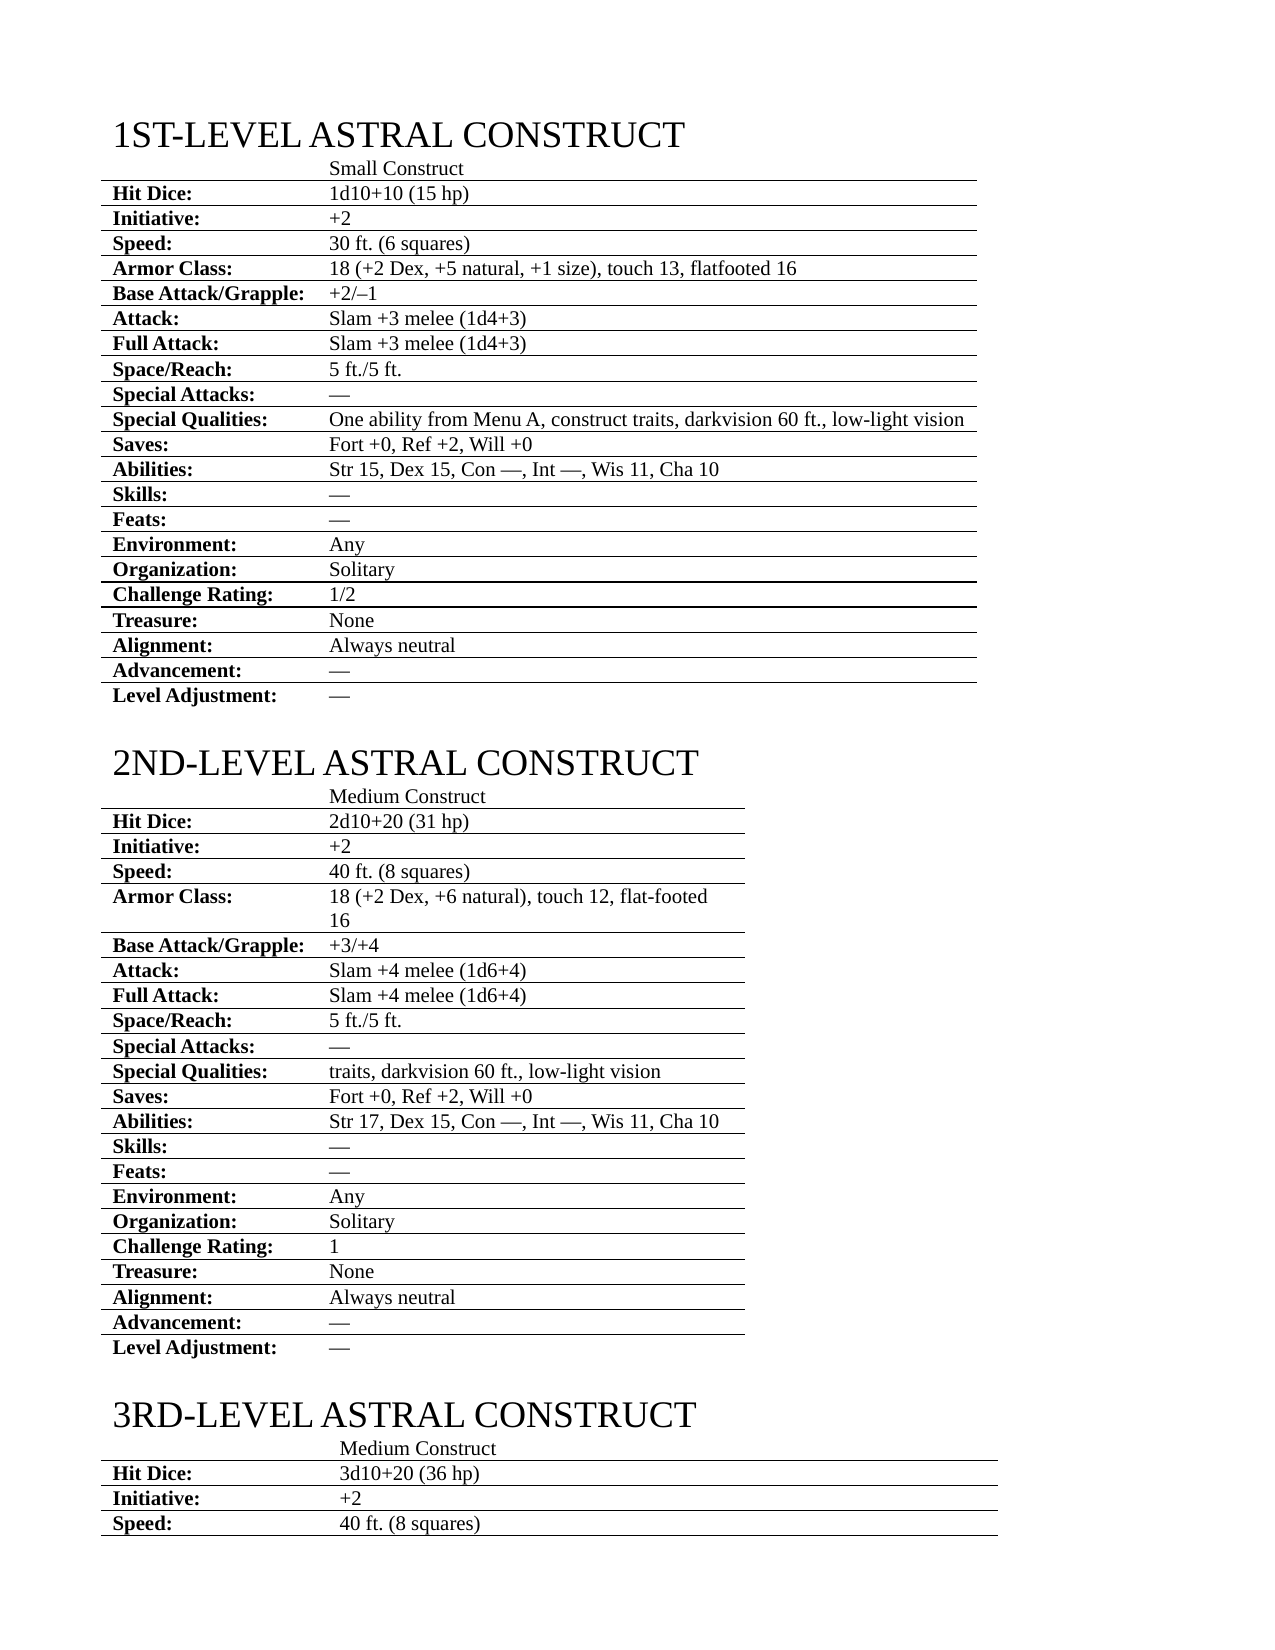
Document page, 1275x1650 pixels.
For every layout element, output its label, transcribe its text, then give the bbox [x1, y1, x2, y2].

table_cell Base Attack/Grapple: [101, 281, 318, 305]
table_cell 3d10+20 (36 hp) [328, 1461, 998, 1485]
table_cell 1 [318, 1234, 745, 1258]
table_cell Solitary [318, 1209, 745, 1233]
table_header Medium Construct [328, 1436, 998, 1459]
table_cell Fort +0, Ref +2, Will +0 [318, 1084, 745, 1108]
table_cell Advancement: [101, 658, 318, 682]
table_cell Fort +0, Ref +2, Will +0 [318, 432, 977, 456]
table_cell Environment: [101, 532, 318, 556]
table_cell — [318, 1034, 745, 1058]
table_cell Special Qualities: [101, 1059, 318, 1083]
table_cell 18 (+2 Dex, +5 natural, +1 size), touch 13, flatfooted 16 [318, 256, 977, 280]
table_cell Slam +3 melee (1d4+3) [318, 306, 977, 330]
table_cell Speed: [101, 231, 318, 255]
table_cell 30 ft. (6 squares) [318, 231, 977, 255]
table_cell Space/Reach: [101, 356, 318, 381]
subtitle 2ND-LEVEL ASTRAL CONSTRUCT [112, 740, 1162, 783]
table_cell Initiative: [101, 1486, 328, 1510]
table_cell Skills: [101, 1134, 318, 1158]
table_cell Treasure: [101, 608, 318, 632]
table_cell 1/2 [318, 583, 977, 606]
table_cell Initiative: [101, 834, 318, 858]
table_cell Speed: [101, 859, 318, 883]
table_cell Special Qualities: [101, 407, 318, 431]
table_cell Solitary [318, 557, 977, 581]
table_cell Organization: [101, 1209, 318, 1233]
table_header [101, 1436, 328, 1459]
table_cell Special Attacks: [101, 1034, 318, 1058]
table_cell Str 17, Dex 15, Con —, Int —, Wis 11, Cha 10 [318, 1109, 745, 1133]
table_cell 18 (+2 Dex, +6 natural), touch 12, flat-footed 16 [318, 884, 745, 932]
table_cell 1d10+10 (15 hp) [318, 181, 977, 205]
table_cell Challenge Rating: [101, 1234, 318, 1258]
table_cell Attack: [101, 958, 318, 982]
table_cell 5 ft./5 ft. [318, 356, 977, 381]
table_cell +2 [318, 206, 977, 230]
table_cell 40 ft. (8 squares) [328, 1511, 998, 1535]
table_cell — [318, 1159, 745, 1183]
table_cell Environment: [101, 1184, 318, 1208]
table_cell Special Attacks: [101, 382, 318, 406]
table_cell Armor Class: [101, 884, 318, 932]
table_cell Always neutral [318, 633, 977, 657]
table_cell — [318, 683, 977, 707]
table_cell Abilities: [101, 1109, 318, 1133]
table_cell Attack: [101, 306, 318, 330]
table_cell Any [318, 532, 977, 556]
table_cell Treasure: [101, 1260, 318, 1283]
subtitle 1ST-LEVEL ASTRAL CONSTRUCT [112, 112, 1162, 156]
table_cell — [318, 1134, 745, 1158]
table_cell — [318, 658, 977, 682]
table_cell One ability from Menu A, construct traits, darkvision 60 ft., low-light vision [318, 407, 977, 431]
table_cell 5 ft./5 ft. [318, 1009, 745, 1032]
table_cell Hit Dice: [101, 1461, 328, 1485]
table_cell Skills: [101, 482, 318, 506]
table_cell Speed: [101, 1511, 328, 1535]
table_cell Slam +3 melee (1d4+3) [318, 331, 977, 355]
table_cell Saves: [101, 432, 318, 456]
table_cell Slam +4 melee (1d6+4) [318, 958, 745, 982]
table_cell +3/+4 [318, 933, 745, 957]
table_cell Challenge Rating: [101, 583, 318, 606]
table_cell Full Attack: [101, 983, 318, 1007]
table_cell Feats: [101, 1159, 318, 1183]
table_cell Level Adjustment: [101, 1335, 318, 1359]
table_cell — [318, 1310, 745, 1334]
table_cell Advancement: [101, 1310, 318, 1334]
table_cell Always neutral [318, 1285, 745, 1309]
table_cell Base Attack/Grapple: [101, 933, 318, 957]
table_cell 2d10+20 (31 hp) [318, 809, 745, 833]
table_header Medium Construct [318, 784, 745, 808]
table_cell traits, darkvision 60 ft., low-light vision [318, 1059, 745, 1083]
table_cell Slam +4 melee (1d6+4) [318, 983, 745, 1007]
subtitle 3RD-LEVEL ASTRAL CONSTRUCT [112, 1392, 1162, 1436]
table_cell Saves: [101, 1084, 318, 1108]
table_header Small Construct [318, 156, 977, 180]
table_cell Initiative: [101, 206, 318, 230]
table_header [101, 156, 318, 180]
table_cell None [318, 608, 977, 632]
table_cell Full Attack: [101, 331, 318, 355]
table_cell Alignment: [101, 633, 318, 657]
table_header [101, 784, 318, 808]
table_cell 40 ft. (8 squares) [318, 859, 745, 883]
table_cell Armor Class: [101, 256, 318, 280]
table_cell Hit Dice: [101, 809, 318, 833]
table_cell +2 [328, 1486, 998, 1510]
table_cell +2 [318, 834, 745, 858]
table_cell Alignment: [101, 1285, 318, 1309]
table_cell Abilities: [101, 457, 318, 481]
table_cell None [318, 1260, 745, 1283]
table_cell +2/–1 [318, 281, 977, 305]
table_cell — [318, 382, 977, 406]
table_cell Space/Reach: [101, 1009, 318, 1032]
table_cell — [318, 482, 977, 506]
table_cell Level Adjustment: [101, 683, 318, 707]
table_cell Organization: [101, 557, 318, 581]
table_cell — [318, 1335, 745, 1359]
table_cell — [318, 507, 977, 531]
table_cell Hit Dice: [101, 181, 318, 205]
table_cell Feats: [101, 507, 318, 531]
table_cell Any [318, 1184, 745, 1208]
table_cell Str 15, Dex 15, Con —, Int —, Wis 11, Cha 10 [318, 457, 977, 481]
